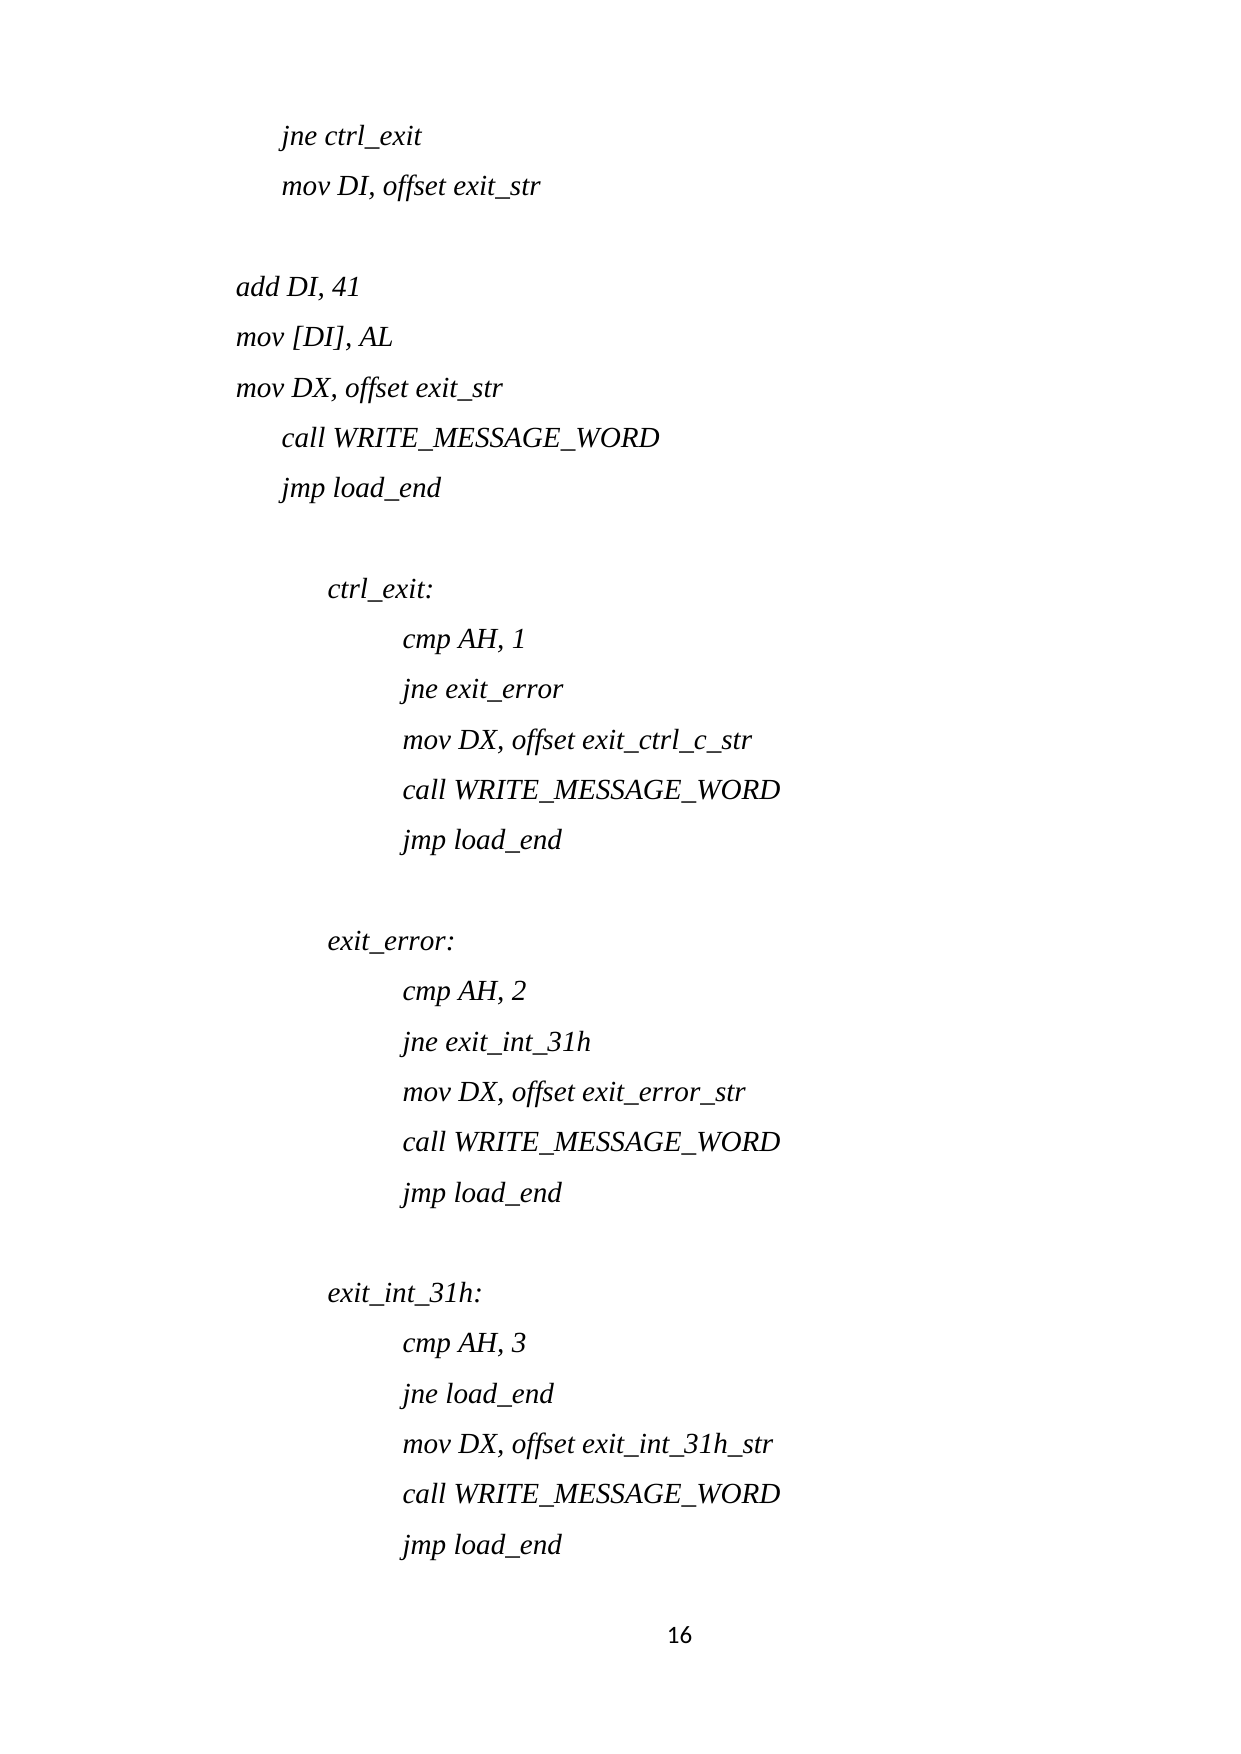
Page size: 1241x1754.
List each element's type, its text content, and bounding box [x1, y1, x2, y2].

text add DI, 41 [177, 269, 1181, 303]
text jmp load_end [177, 470, 1181, 504]
text mov DX, offset exit_error_str [177, 1074, 1181, 1108]
text mov DX, offset exit_str [177, 370, 1181, 403]
text jne exit_int_31h [177, 1024, 1181, 1057]
text call WRITE_MESSAGE_WORD [177, 772, 1181, 806]
text mov DX, offset exit_int_31h_str [177, 1426, 1181, 1460]
text cmp AH, 3 [177, 1326, 1181, 1359]
text call WRITE_MESSAGE_WORD [177, 1477, 1181, 1510]
text mov DX, offset exit_ctrl_c_str [177, 722, 1181, 755]
text exit_int_31h: [177, 1275, 1181, 1309]
text jmp load_end [177, 1175, 1181, 1208]
text call WRITE_MESSAGE_WORD [177, 420, 1181, 453]
text jne exit_error [177, 672, 1181, 705]
text jmp load_end [177, 1527, 1181, 1560]
text jne ctrl_exit [177, 118, 1181, 152]
text ctrl_exit: [177, 571, 1181, 604]
text mov [DI], AL [177, 319, 1181, 353]
text call WRITE_MESSAGE_WORD [177, 1124, 1181, 1158]
text cmp AH, 1 [177, 621, 1181, 655]
text exit_error: [177, 923, 1181, 957]
text jmp load_end [177, 822, 1181, 856]
text cmp AH, 2 [177, 973, 1181, 1007]
text jne load_end [177, 1376, 1181, 1409]
text mov DI, offset exit_str [177, 168, 1181, 202]
